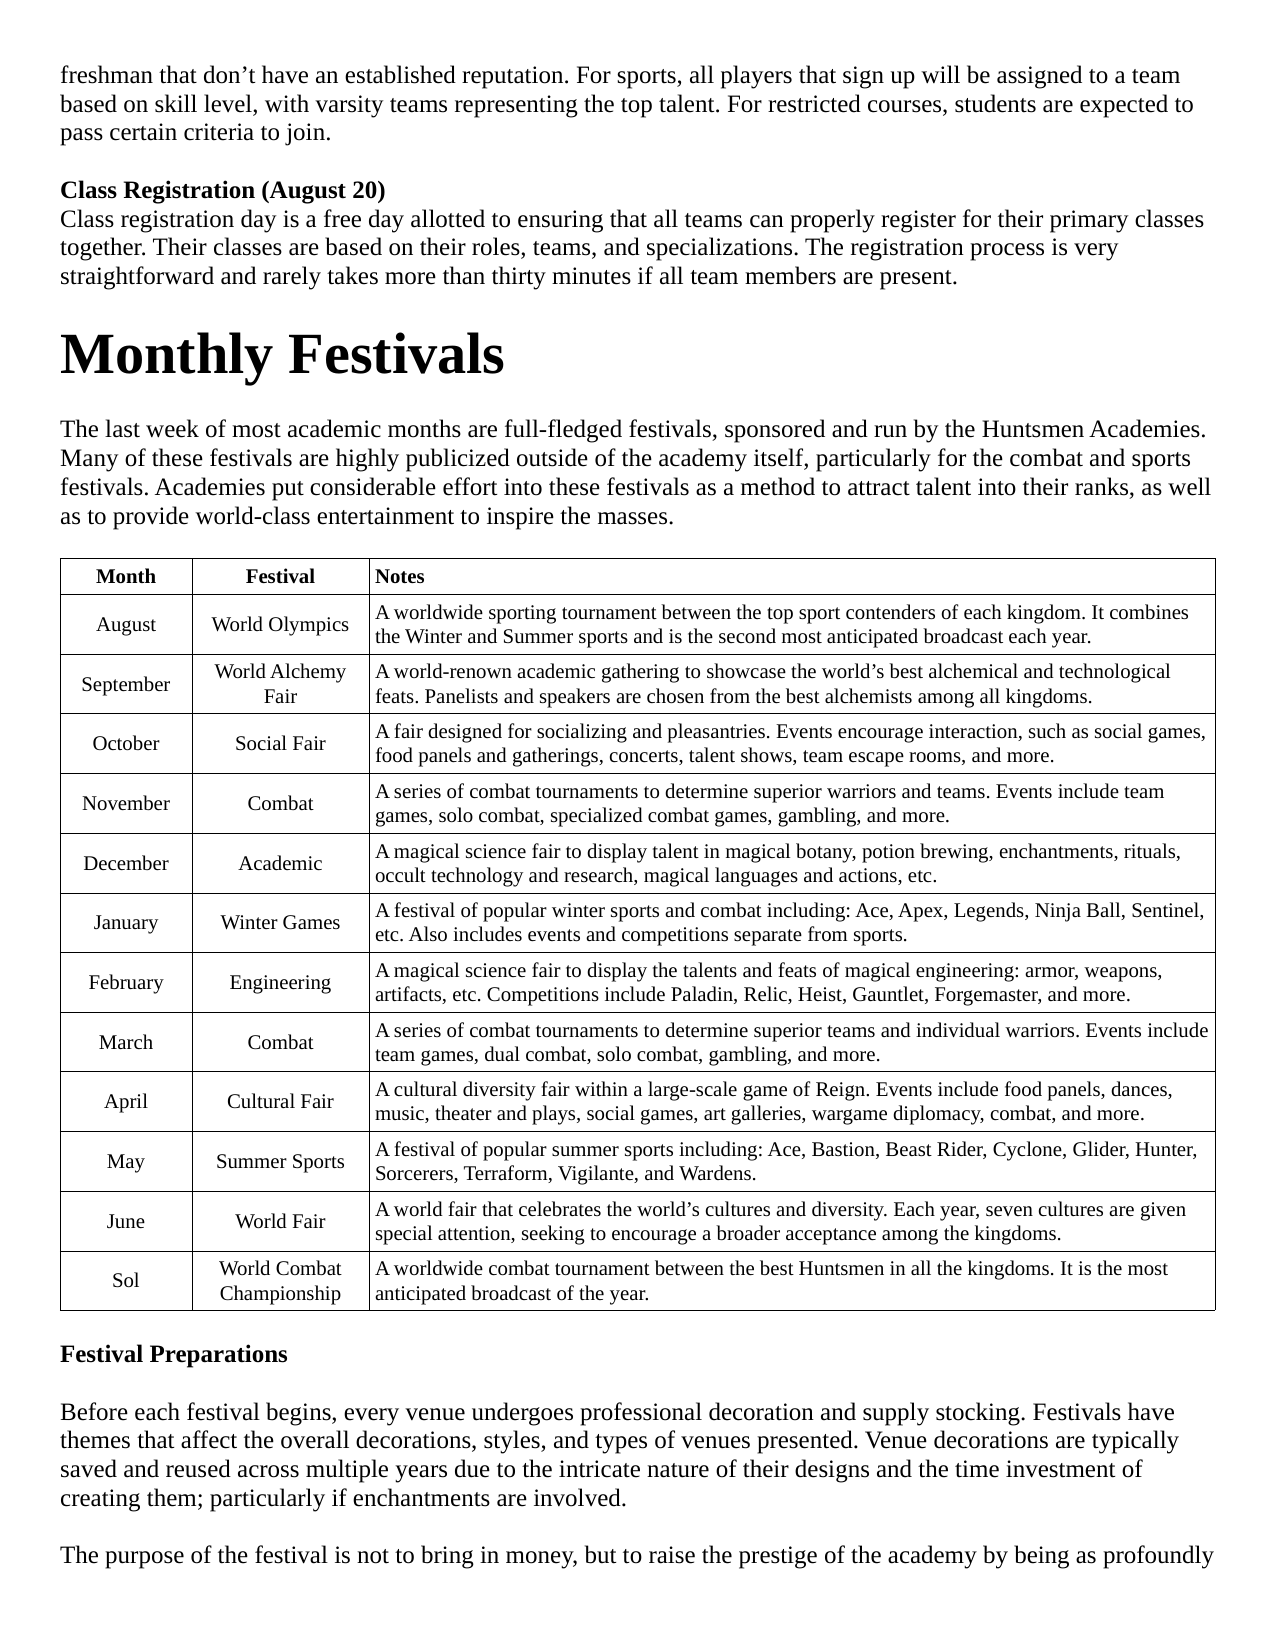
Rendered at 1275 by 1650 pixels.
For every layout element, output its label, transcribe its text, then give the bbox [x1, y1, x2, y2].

subtitle Festival Preparations [60, 1339, 1215, 1368]
text Before each festival begins, every venue undergoes professional decoration and supply stocking. Festivals have themes that affect the overall decorations, styles, and types of venues presented. Venue decorations are typically saved and reused across multiple years due to the intricate nature of their designs and the time investment of creating them; particularly if enchantments are involved. [60, 1397, 1215, 1512]
table_cell Cultural Fair [193, 1072, 369, 1131]
table_cell October [61, 714, 192, 773]
table_cell August [61, 595, 192, 654]
table_cell May [61, 1132, 192, 1191]
text The last week of most academic months are full-fledged festivals, sponsored and run by the Huntsmen Academies. Many of these festivals are highly publicized outside of the academy itself, particularly for the combat and sports festivals. Academies put considerable effort into these festivals as a method to attract talent into their ranks, as well as to provide world-class entertainment to inspire the masses. [60, 414, 1215, 529]
table_cell A series of combat tournaments to determine superior warriors and teams. Events include team games, solo combat, specialized combat games, gambling, and more. [370, 774, 1215, 833]
table_cell Social Fair [193, 714, 369, 773]
table_cell February [61, 953, 192, 1012]
table_cell World Alchemy Fair [193, 655, 369, 713]
table_cell Sol [61, 1252, 192, 1310]
table_header Month [61, 559, 192, 594]
table_cell Combat [193, 1013, 369, 1071]
text The purpose of the festival is not to bring in money, but to raise the prestige of the academy by being as profoundly [60, 1540, 1215, 1569]
table_cell A world fair that celebrates the world’s cultures and diversity. Each year, seven cultures are given special attention, seeking to encourage a broader acceptance among the kingdoms. [370, 1192, 1215, 1251]
table_header Notes [370, 559, 1215, 594]
table_cell World Fair [193, 1192, 369, 1251]
table_cell A series of combat tournaments to determine superior teams and individual warriors. Events include team games, dual combat, solo combat, gambling, and more. [370, 1013, 1215, 1071]
table_header Festival [193, 559, 369, 594]
table_cell April [61, 1072, 192, 1131]
table_cell September [61, 655, 192, 713]
table_cell March [61, 1013, 192, 1071]
table_cell Academic [193, 834, 369, 892]
table_cell World Combat Championship [193, 1252, 369, 1310]
table_cell A festival of popular summer sports including: Ace, Bastion, Beast Rider, Cyclone, Glider, Hunter, Sorcerers, Terraform, Vigilante, and Wardens. [370, 1132, 1215, 1191]
subtitle Class Registration (August 20) [60, 175, 1215, 204]
table_cell Combat [193, 774, 369, 833]
subtitle Monthly Festivals [60, 319, 1215, 386]
table_cell Summer Sports [193, 1132, 369, 1191]
table_cell A festival of popular winter sports and combat including: Ace, Apex, Legends, Ninja Ball, Sentinel, etc. Also includes events and competitions separate from sports. [370, 894, 1215, 952]
table_cell December [61, 834, 192, 892]
table_cell A magical science fair to display talent in magical botany, potion brewing, enchantments, rituals, occult technology and research, magical languages and actions, etc. [370, 834, 1215, 892]
table_cell January [61, 894, 192, 952]
table_cell A world-renown academic gathering to showcase the world’s best alchemical and technological feats. Panelists and speakers are chosen from the best alchemists among all kingdoms. [370, 655, 1215, 713]
table_cell A fair designed for socializing and pleasantries. Events encourage interaction, such as social games, food panels and gatherings, concerts, talent shows, team escape rooms, and more. [370, 714, 1215, 773]
table_cell A worldwide combat tournament between the best Huntsmen in all the kingdoms. It is the most anticipated broadcast of the year. [370, 1252, 1215, 1310]
text freshman that don’t have an established reputation. For sports, all players that sign up will be assigned to a team based on skill level, with varsity teams representing the top talent. For restricted courses, students are expected to pass certain criteria to join. [60, 60, 1215, 146]
table_cell Engineering [193, 953, 369, 1012]
table_cell A worldwide sporting tournament between the top sport contenders of each kingdom. It combines the Winter and Summer sports and is the second most anticipated broadcast each year. [370, 595, 1215, 654]
table_cell June [61, 1192, 192, 1251]
table_cell November [61, 774, 192, 833]
table_cell A magical science fair to display the talents and feats of magical engineering: armor, weapons, artifacts, etc. Competitions include Paladin, Relic, Heist, Gauntlet, Forgemaster, and more. [370, 953, 1215, 1012]
table_cell World Olympics [193, 595, 369, 654]
table_cell A cultural diversity fair within a large-scale game of Reign. Events include food panels, dances, music, theater and plays, social games, art galleries, wargame diplomacy, combat, and more. [370, 1072, 1215, 1131]
table_cell Winter Games [193, 894, 369, 952]
text Class registration day is a free day allotted to ensuring that all teams can properly register for their primary classes together. Their classes are based on their roles, teams, and specializations. The registration process is very straightforward and rarely takes more than thirty minutes if all team members are present. [60, 204, 1215, 290]
